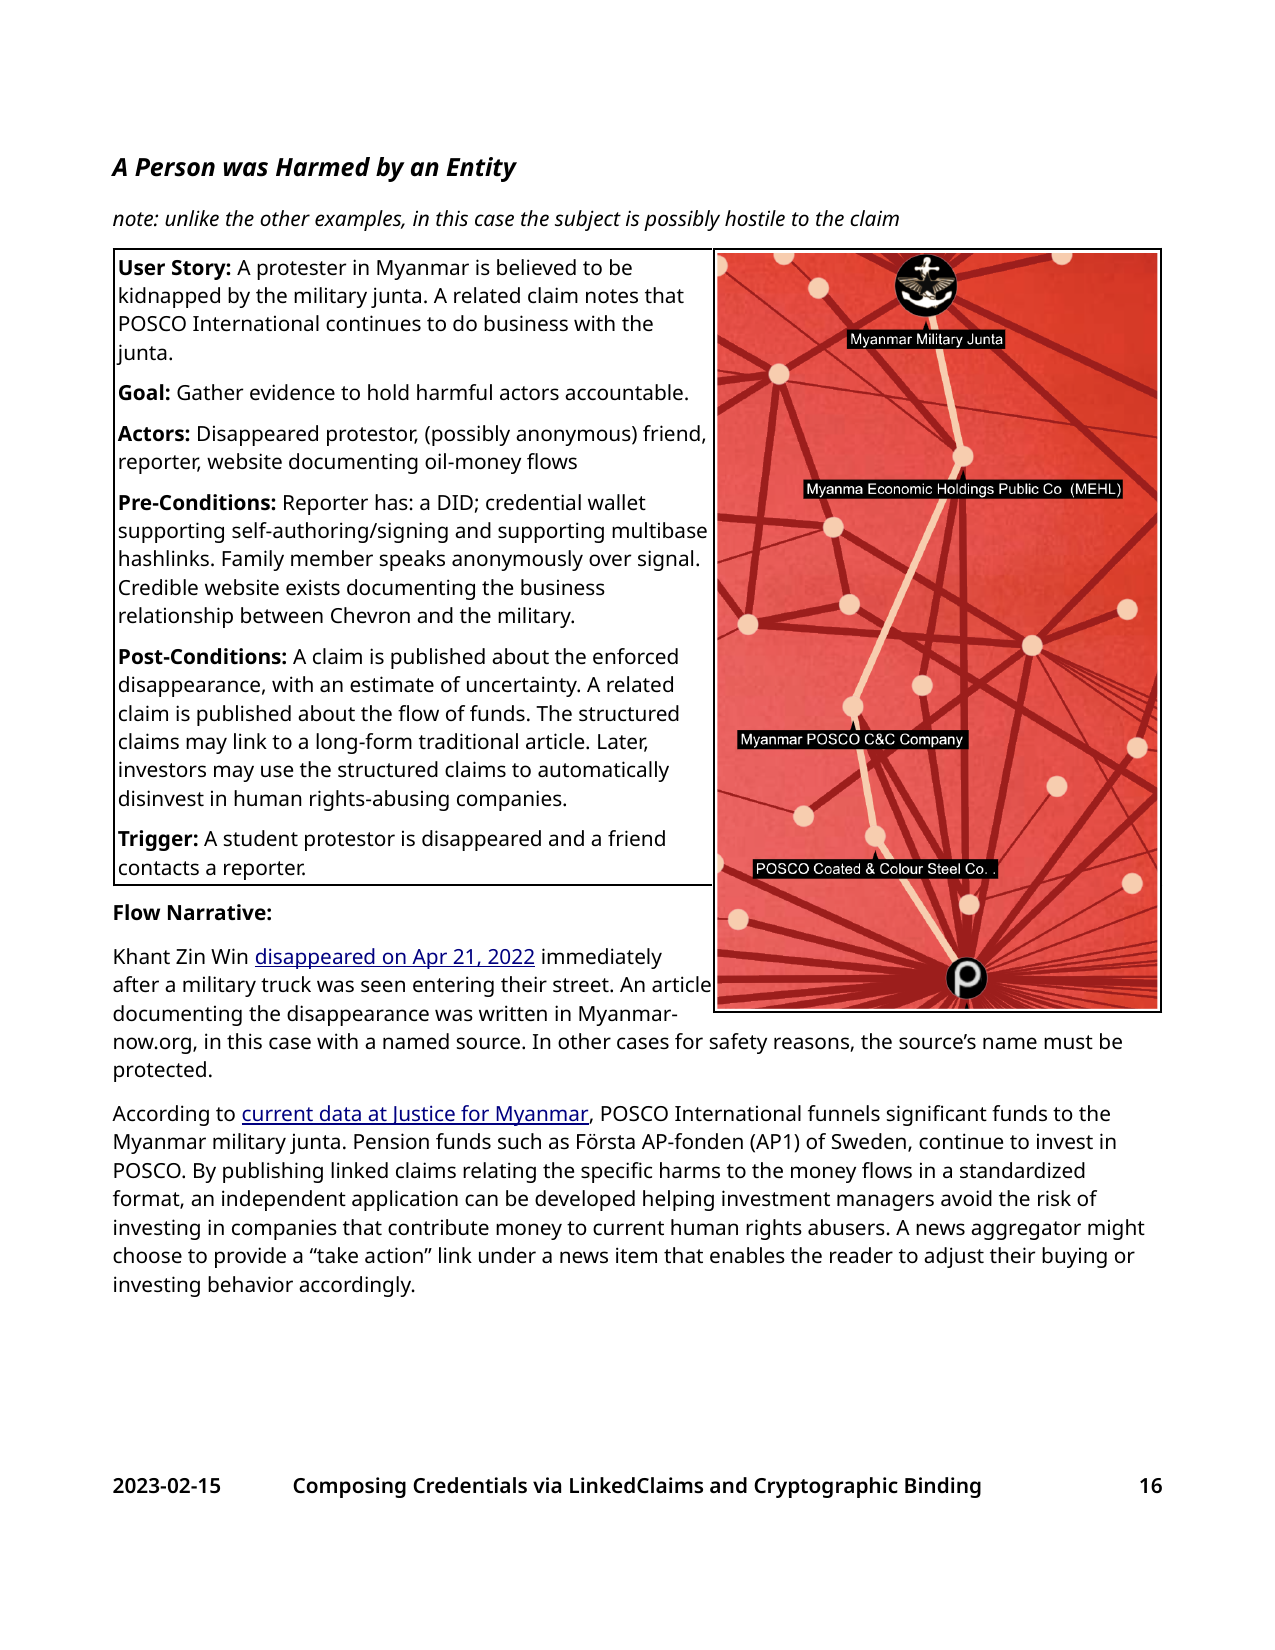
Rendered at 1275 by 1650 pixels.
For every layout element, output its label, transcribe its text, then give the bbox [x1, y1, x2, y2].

text Goal: Gather evidence to hold harmful actors accountable. [115, 373, 712, 407]
text User Story: A protester in Myanmar is believed to be kidnapped by the military junta. A related claim notes that POSCO International continues to do business with the junta. [115, 249, 713, 1013]
text Khant Zin Win disappeared on Apr 21, 2022 immediately after a military truck was seen entering their street. An article documenting the disappearance was written in Myanmar-now.org, in this case with a named source. In other cases for safety reasons, the source’s name must be protected. [112, 942, 1162, 1084]
text According to current data at Justice for Myanmar, POSCO International funnels significant funds to the Myanmar military junta. Pension funds such as Första AP-fonden (AP1) of Sweden, continue to invest in POSCO. By publishing linked claims relating the specific harms to the money flows in a standardized format, an independent application can be developed helping investment managers avoid the risk of investing in companies that contribute money to current human rights abusers. A news aggregator might choose to provide a “take action” link under a news item that enables the reader to adjust their buying or investing behavior accordingly. [112, 1099, 1162, 1298]
subtitle A Person was Harmed by an Entity [112, 150, 1162, 184]
text Post-Conditions: A claim is published about the enforced disappearance, with an estimate of uncertainty. A related claim is published about the flow of funds. The structured claims may link to a long-form traditional article. Later, investors may use the structured claims to automatically disinvest in human rights-abusing companies. [115, 637, 712, 812]
picture [717, 253, 1158, 1009]
text Actors: Disappeared protestor, (possibly anonymous) friend, reporter, website documenting oil-money flows [115, 414, 712, 476]
text Flow Narrative: [112, 898, 712, 927]
text Pre-Conditions: Reporter has: a DID; credential wallet supporting self-authoring/signing and supporting multibase hashlinks. Family member speaks anonymously over signal. Credible website exists documenting the business relationship between Chevron and the military. [115, 483, 712, 630]
text [715, 250, 1160, 1011]
text note: unlike the other examples, in this case the subject is possibly hostile to the claim [112, 204, 1162, 233]
text Trigger: A student protestor is disappeared and a friend contacts a reporter. [115, 819, 712, 884]
